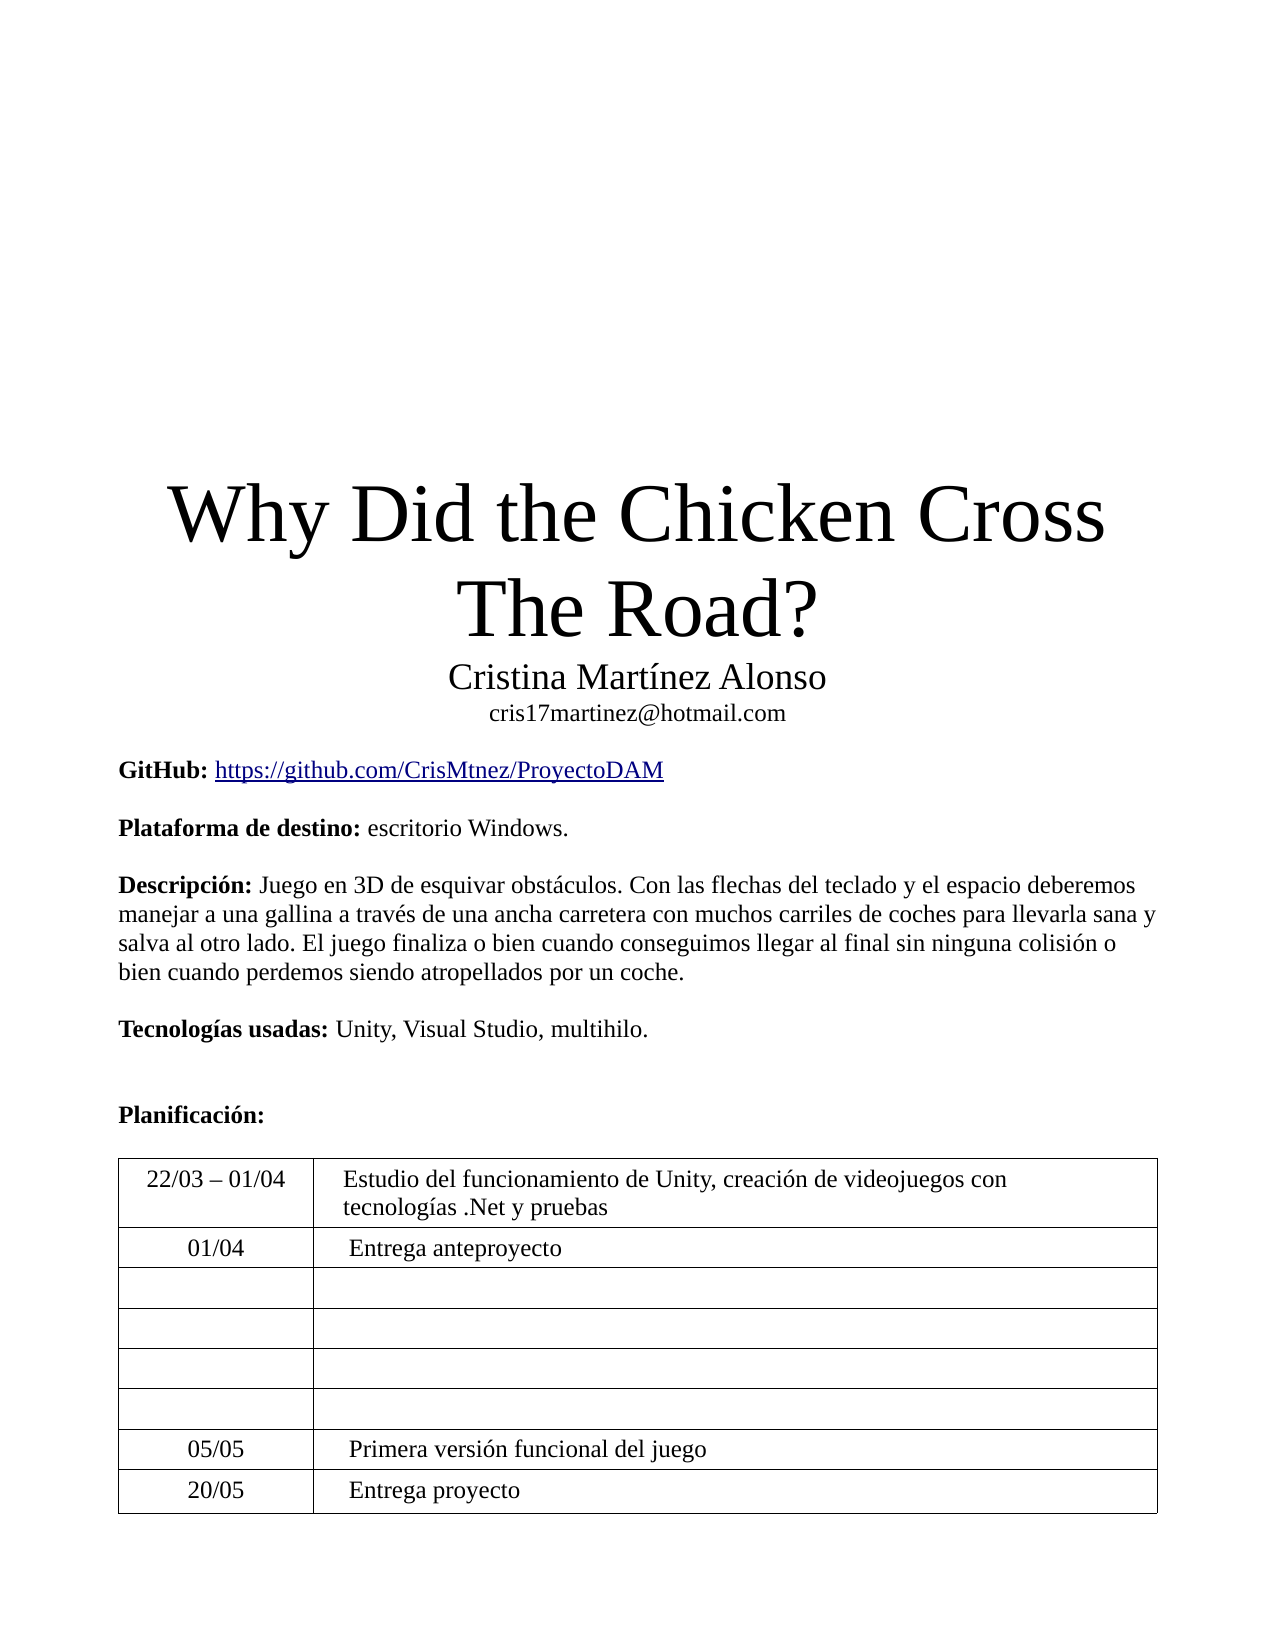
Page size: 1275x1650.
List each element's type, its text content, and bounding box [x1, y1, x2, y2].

table_cell [314, 1268, 1157, 1308]
table_cell Primera versión funcional del juego [314, 1430, 1157, 1469]
text Planificación: [118, 1100, 1157, 1129]
table_cell 05/05 [119, 1430, 313, 1469]
table_header Estudio del funcionamiento de Unity, creación de videojuegos con tecnologías .Net y pruebas [314, 1159, 1157, 1227]
text Tecnologías usadas: Unity, Visual Studio, multihilo. [118, 1014, 1157, 1043]
table_cell Entrega proyecto [314, 1470, 1157, 1513]
text cris17martinez@hotmail.com [118, 698, 1157, 727]
table_cell [314, 1309, 1157, 1348]
table_cell [314, 1389, 1157, 1428]
table_cell [119, 1268, 313, 1308]
table_cell [314, 1349, 1157, 1388]
table_cell [119, 1309, 313, 1348]
table_header 22/03 – 01/04 [119, 1159, 313, 1227]
text Plataforma de destino: escritorio Windows. [118, 813, 1157, 842]
table_cell [119, 1389, 313, 1428]
text Cristina Martínez Alonso [118, 655, 1157, 698]
table_cell 01/04 [119, 1228, 313, 1267]
text GitHub: https://github.com/CrisMtnez/ProyectoDAM [118, 755, 1157, 784]
text Why Did the Chicken Cross The Road? [118, 463, 1157, 655]
text Descripción: Juego en 3D de esquivar obstáculos. Con las flechas del teclado y el espacio deberemos manejar a una gallina a través de una ancha carretera con muchos carriles de coches para llevarla sana y salva al otro lado. El juego finaliza o bien cuando conseguimos llegar al final sin ninguna colisión o bien cuando perdemos siendo atropellados por un coche. [118, 870, 1157, 985]
table_cell 20/05 [119, 1470, 313, 1513]
table_cell [119, 1349, 313, 1388]
table_cell Entrega anteproyecto [314, 1228, 1157, 1267]
